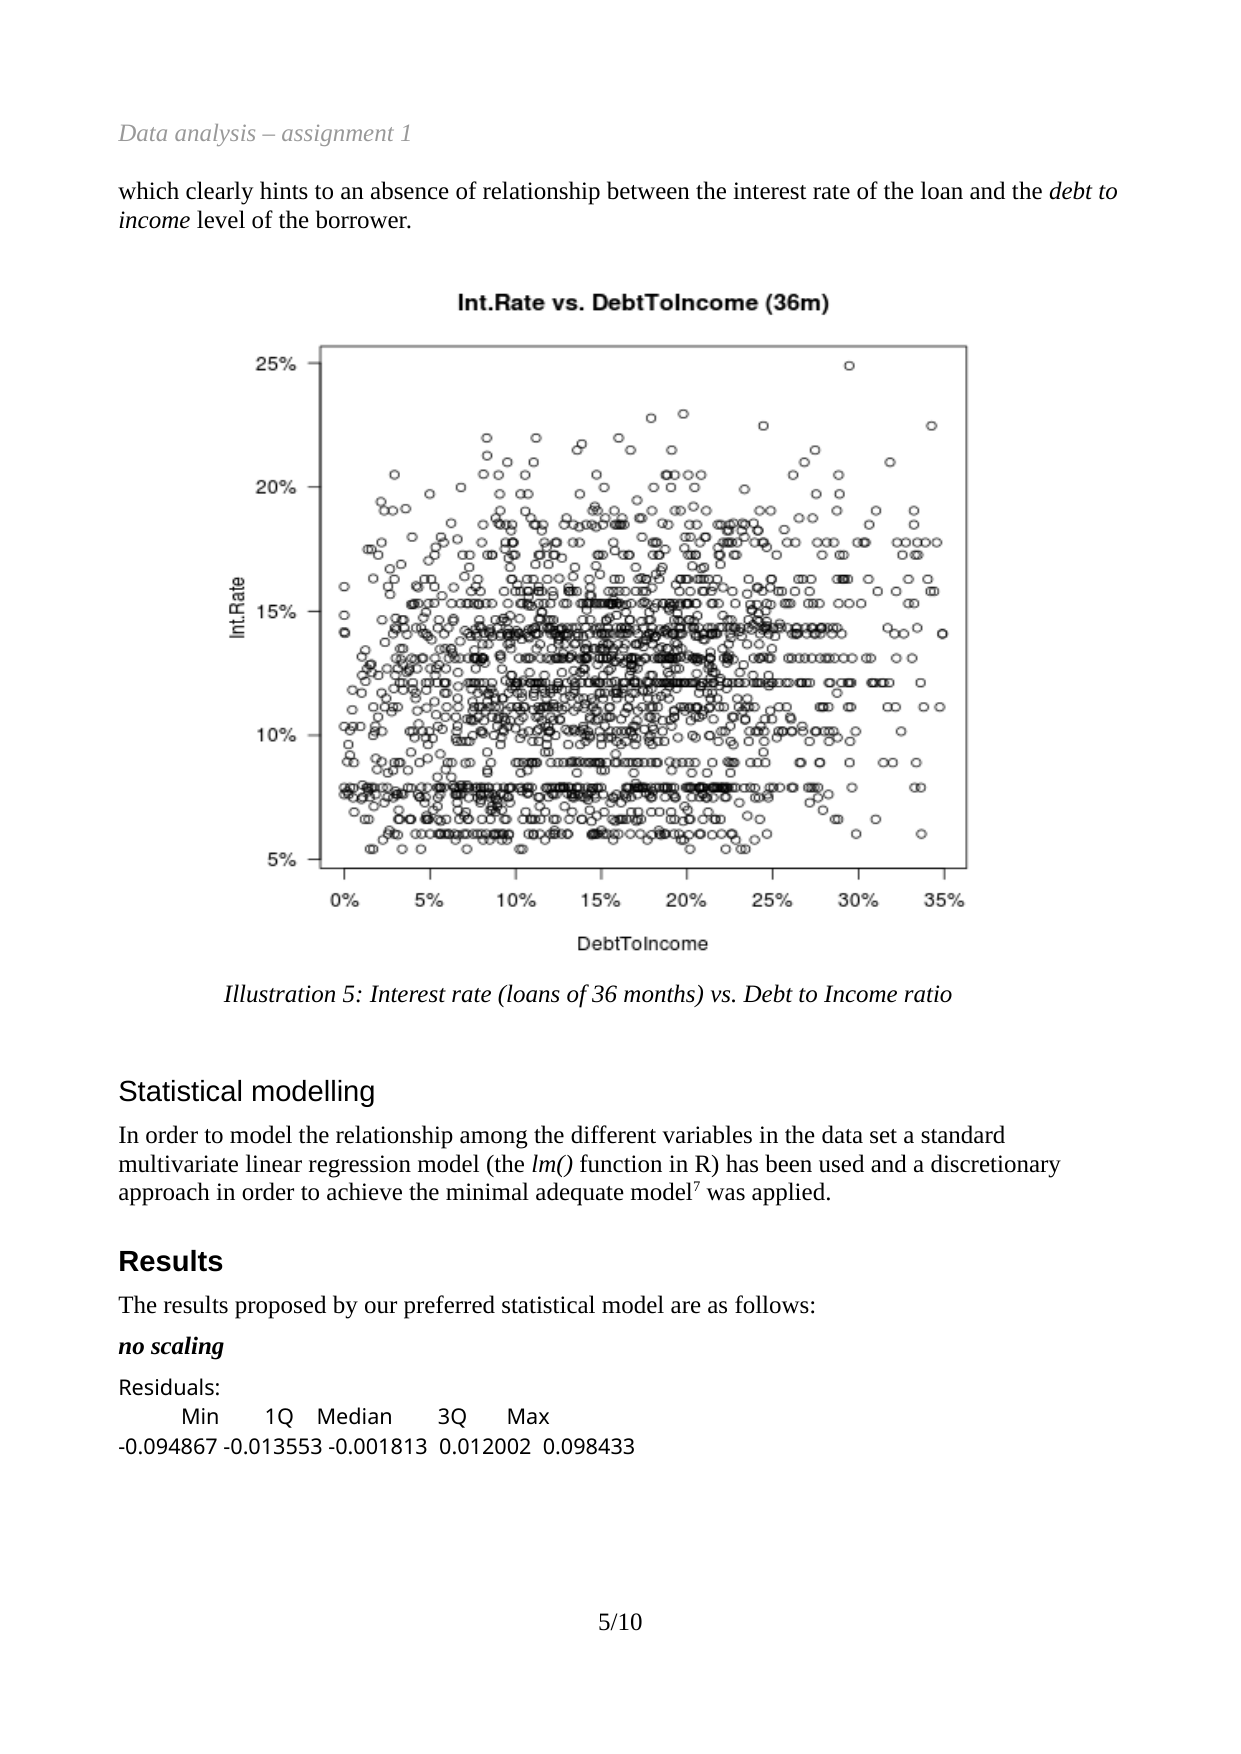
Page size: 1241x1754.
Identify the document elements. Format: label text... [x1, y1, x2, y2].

text Illustration 5: Interest rate (loans of 36 months) vs. Debt to Income ratio [224, 979, 1017, 1008]
text -0.094867 -0.013553 -0.001813 0.012002 0.098433 [118, 1431, 1122, 1461]
text The results proposed by our preferred statistical model are as follows: [118, 1290, 1122, 1318]
text no scaling [118, 1331, 1122, 1360]
text In order to model the relationship among the different variables in the data set a standard multivariate linear regression model (the lm() function in R) has been used and a discretionary approach in order to achieve the minimal adequate model was applied. [118, 1120, 1122, 1206]
picture [223, 258, 1017, 979]
text Min 1Q Median 3Q Max [118, 1402, 1122, 1431]
text which clearly hints to an absence of relationship between the interest rate of the loan and the debt to income level of the borrower. [118, 176, 1122, 234]
text Residuals: [118, 1372, 1122, 1402]
subtitle Results [118, 1244, 1122, 1277]
subtitle Statistical modelling [118, 1074, 1122, 1107]
